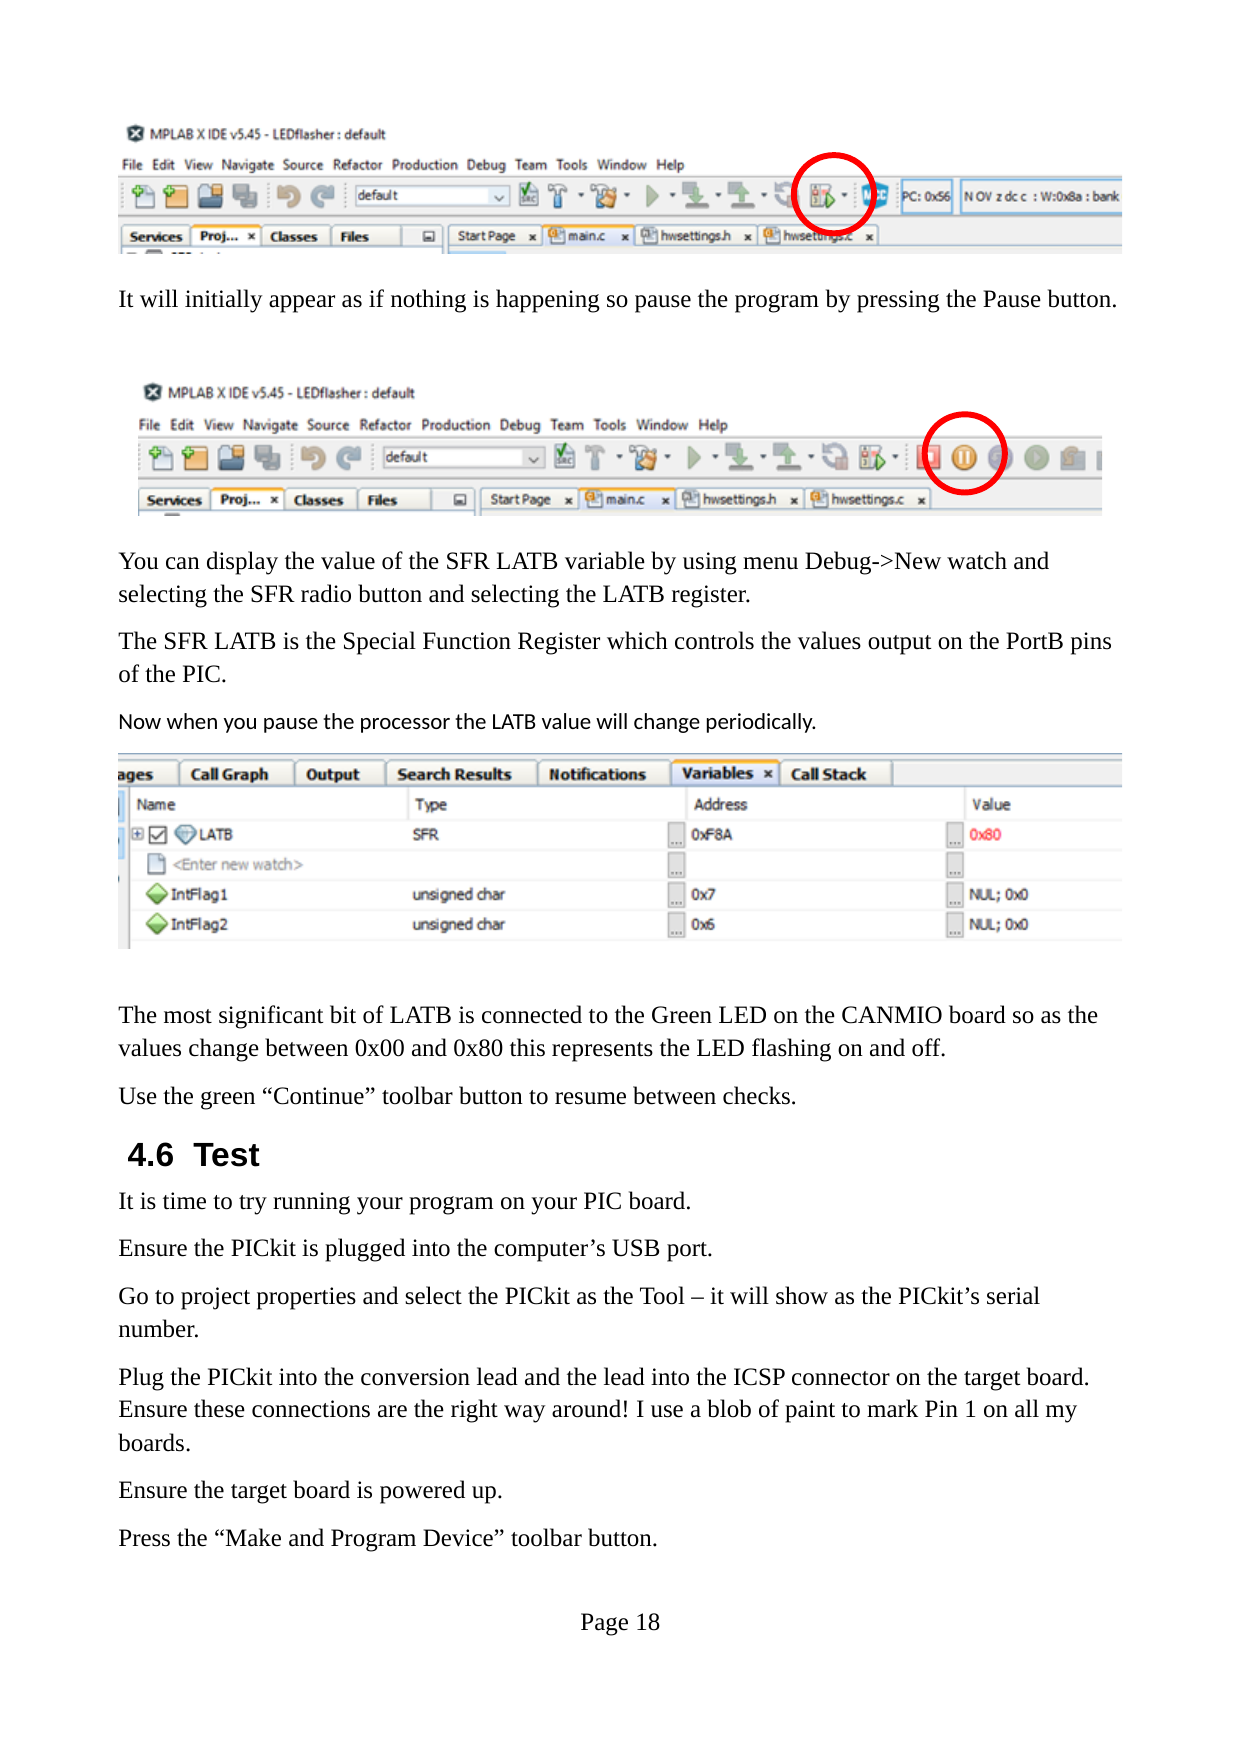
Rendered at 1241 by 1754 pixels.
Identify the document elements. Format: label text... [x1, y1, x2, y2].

list You can display the value of the SFR LATB variable by using menu Debug->New watch and selecting the SFR radio button and selecting the LATB register. [118, 546, 1122, 607]
text The SFR LATB is the Special Function Register which controls the values output on the PortB pins of the PIC. [118, 626, 1122, 688]
list It will initially appear as if nothing is happening so pause the program by pressing the Pause button. [118, 284, 1122, 313]
text Now when you pause the processor the LATB value will change periodically. [118, 707, 1122, 735]
picture [118, 753, 1123, 949]
text It is time to try running your program on your PIC board. [118, 1186, 1122, 1214]
text The most significant bit of LATB is connected to the Green LED on the CANMIO board so as the values change between 0x00 and 0x80 this represents the LED flashing on and off. [118, 1000, 1122, 1062]
text Plug the PICkit into the conversion lead and the lead into the ICSP connector on the target board. Ensure these connections are the right way around! I use a blob of paint to mark Pin 1 on all my boards. [118, 1362, 1122, 1456]
text Ensure the target board is powered up. [118, 1475, 1122, 1504]
picture [138, 376, 1103, 516]
text Use the green “Continue” toolbar button to resume between checks. [118, 1081, 1122, 1109]
subtitle Test [118, 1134, 1122, 1173]
text Go to project properties and select the PICkit as the Tool – it will show as the PICkit’s serial number. [118, 1281, 1122, 1343]
text Ensure the PICkit is plugged into the computer’s USB port. [118, 1233, 1122, 1262]
picture [118, 118, 1123, 254]
list Press the “Make and Program Device” toolbar button. [118, 1523, 1122, 1552]
